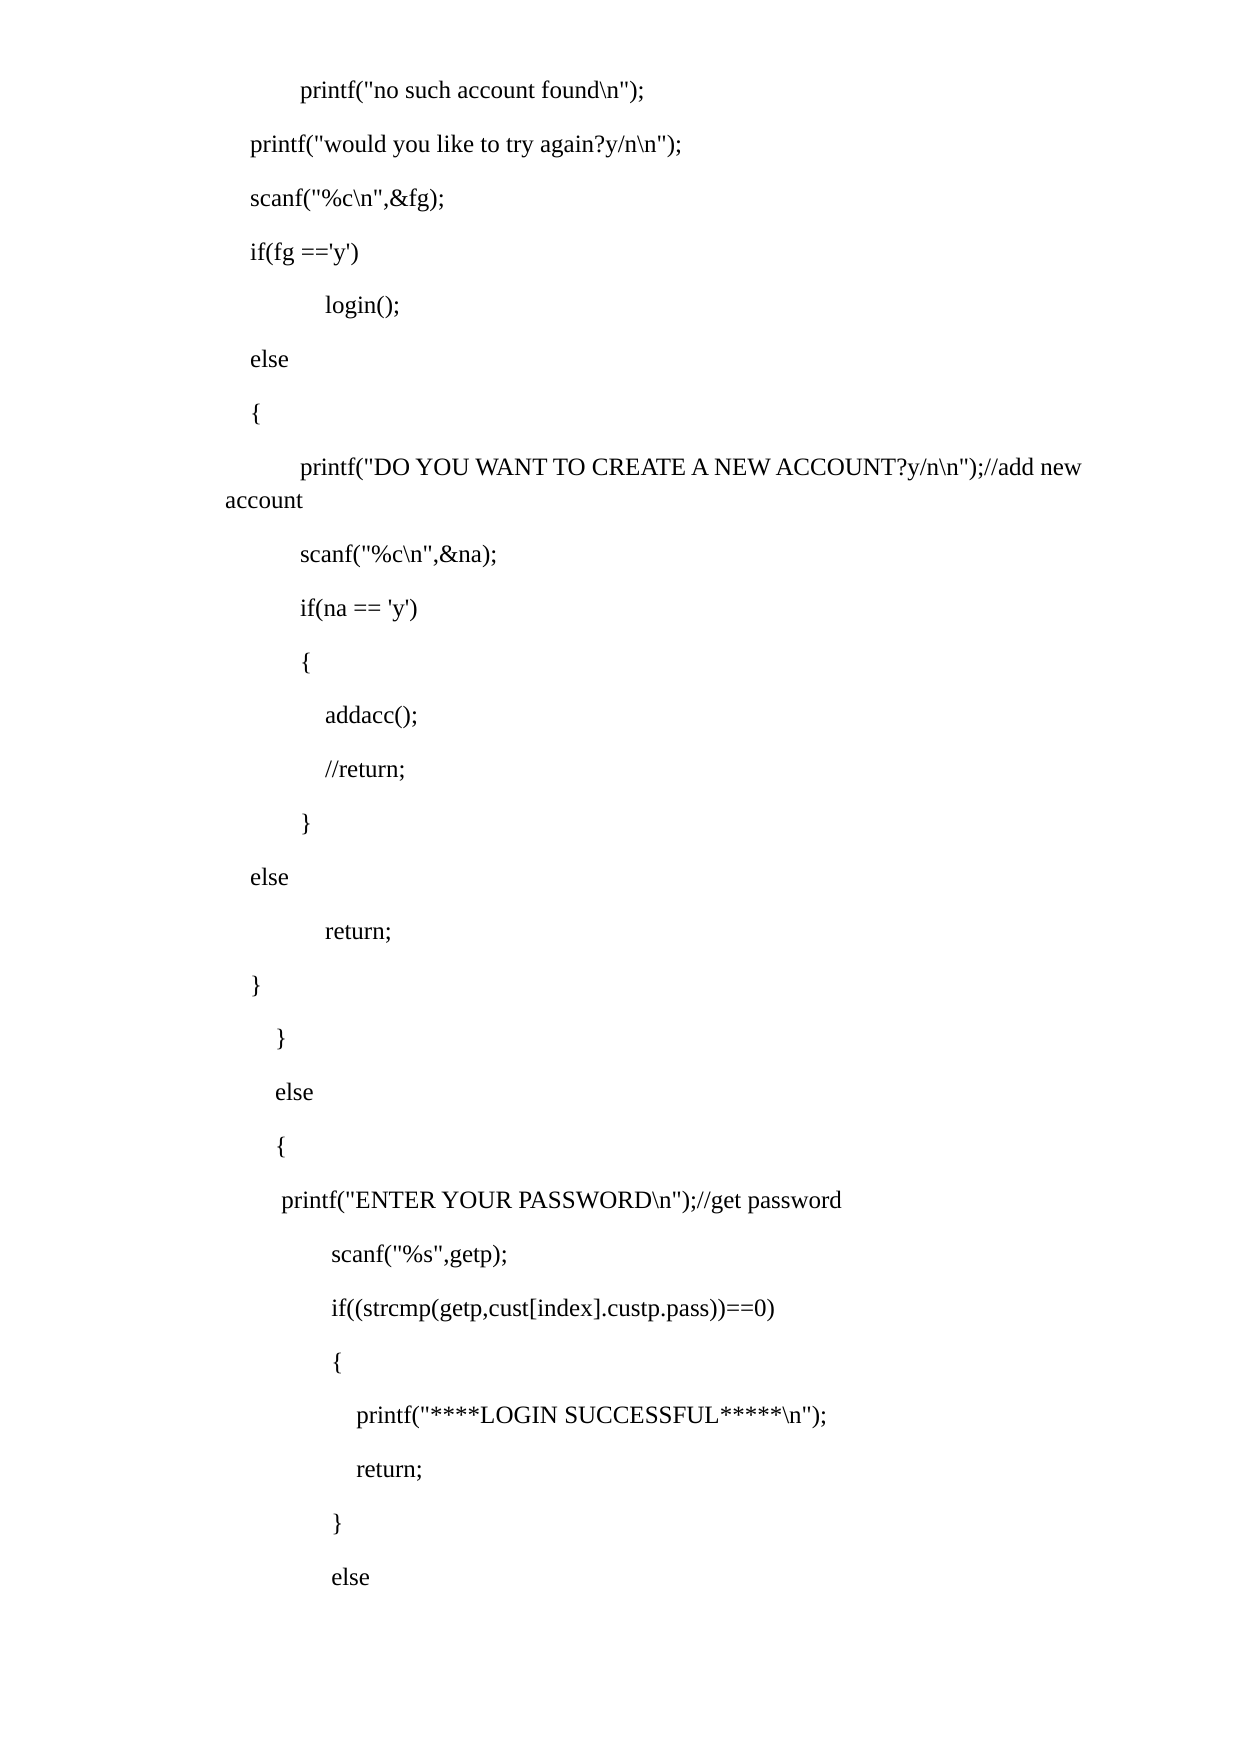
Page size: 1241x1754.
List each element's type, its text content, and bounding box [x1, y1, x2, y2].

text { [225, 1131, 1090, 1160]
text scanf("%c\n",&na); [225, 539, 1090, 568]
text { [225, 398, 1090, 427]
text if(na == 'y') [225, 593, 1090, 621]
text } [225, 970, 1090, 998]
text { [225, 647, 1090, 675]
text return; [225, 1454, 1090, 1483]
text printf("DO YOU WANT TO CREATE A NEW ACCOUNT?y/n\n");//add new account [225, 452, 1090, 514]
text else [225, 1077, 1090, 1106]
text printf("no such account found\n"); [225, 75, 1090, 104]
text } [225, 808, 1090, 837]
text return; [225, 916, 1090, 944]
text else [225, 862, 1090, 891]
text login(); [225, 290, 1090, 319]
text scanf("%s",getp); [225, 1239, 1090, 1268]
text if((strcmp(getp,cust[index].custp.pass))==0) [225, 1293, 1090, 1322]
text if(fg =='y') [225, 237, 1090, 265]
text addacc(); [225, 700, 1090, 729]
text } [225, 1023, 1090, 1052]
text { [225, 1347, 1090, 1375]
text } [225, 1508, 1090, 1537]
text printf("would you like to try again?y/n\n"); [225, 129, 1090, 158]
text scanf("%c\n",&fg); [225, 183, 1090, 211]
text else [225, 344, 1090, 373]
text else [225, 1562, 1090, 1591]
text //return; [225, 754, 1090, 783]
text printf("****LOGIN SUCCESSFUL*****\n"); [225, 1401, 1090, 1429]
text printf("ENTER YOUR PASSWORD\n");//get password [225, 1185, 1090, 1214]
